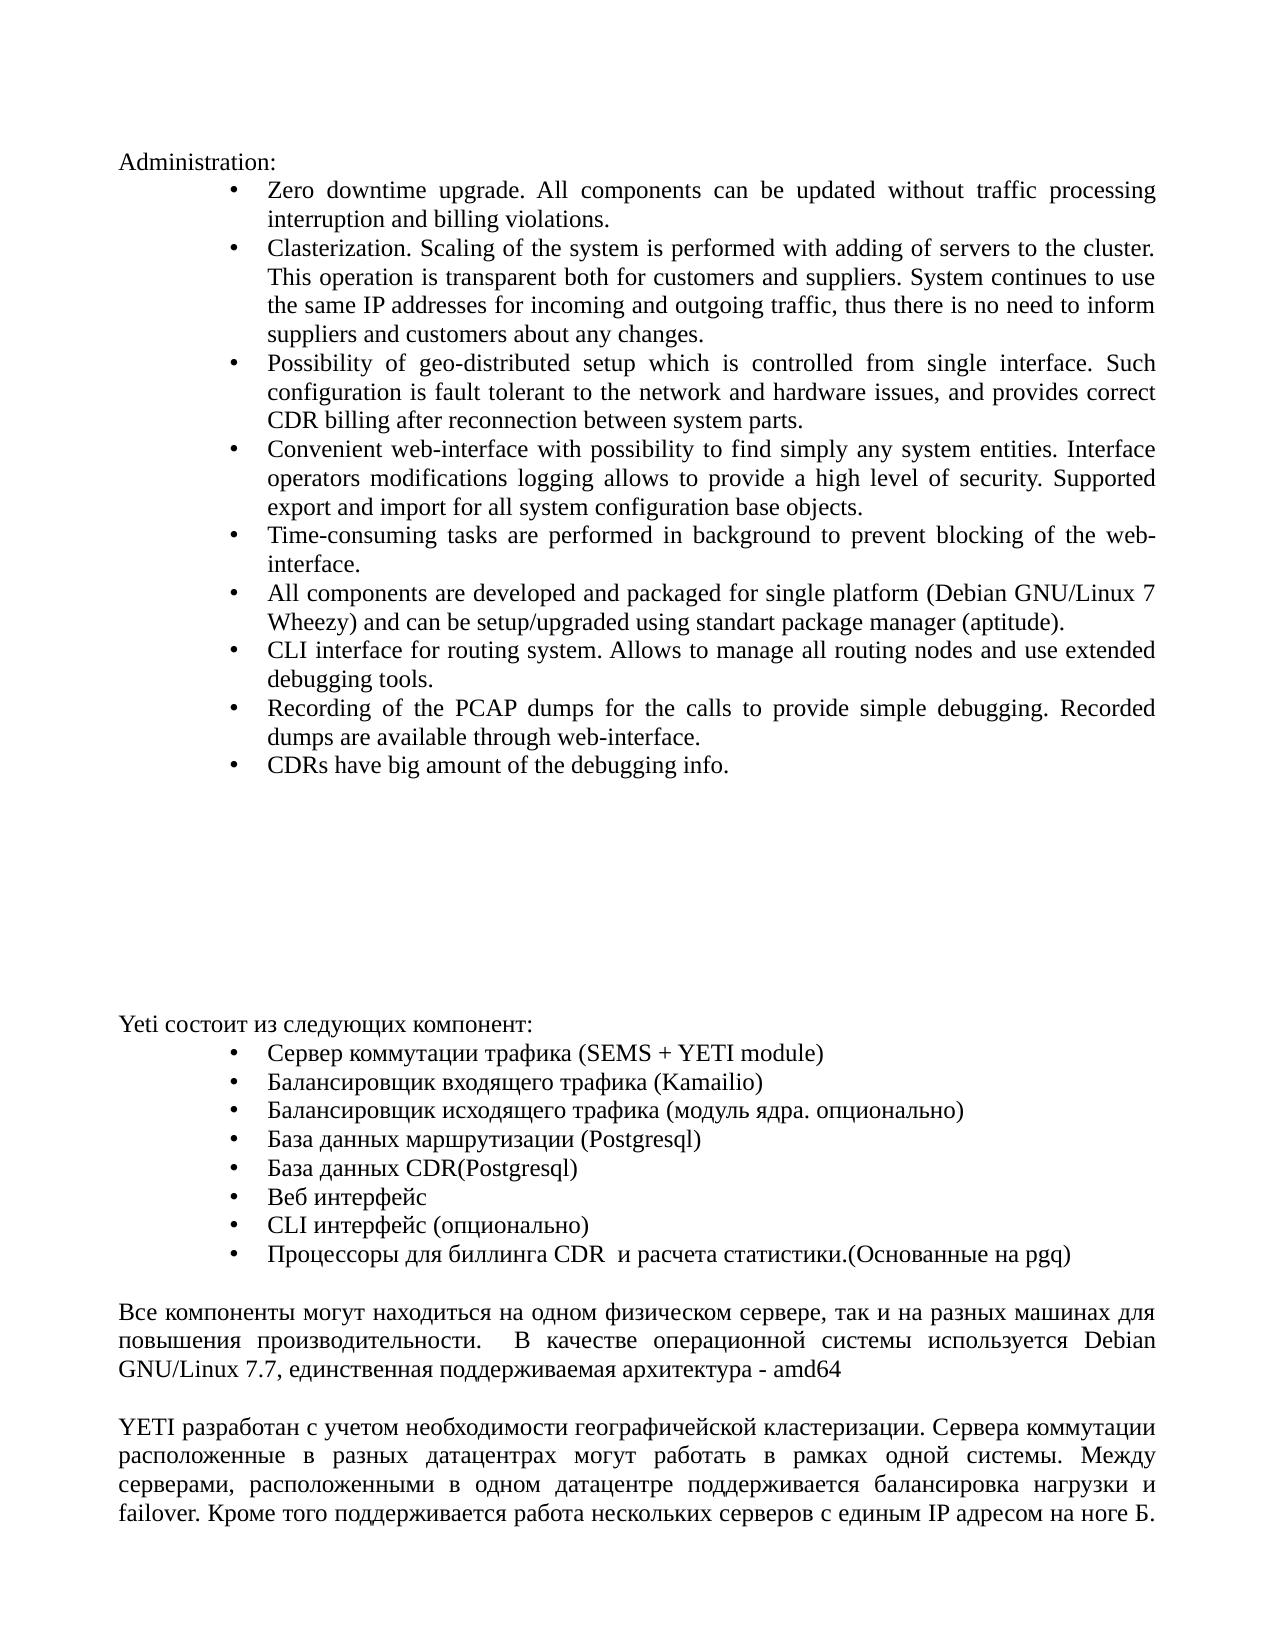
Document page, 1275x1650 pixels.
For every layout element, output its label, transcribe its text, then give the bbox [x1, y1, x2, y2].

list Convenient web-interface with possibility to find simply any system entities. Interface operators modifications logging allows to provide a high level of security. Supported export and import for all system configuration base objects. [229, 434, 1157, 521]
list Балансировщик входящего трафика (Kamailio) [229, 1067, 1157, 1096]
list Recording of the PCAP dumps for the calls to provide simple debugging. Recorded dumps are available through web-interface. [229, 693, 1157, 751]
list CLI интерфейс (опционально) [229, 1211, 1157, 1239]
list CLI interface for routing system. Allows to manage all routing nodes and use extended debugging tools. [229, 636, 1157, 693]
text Yeti состоит из следующих компонент: [118, 1009, 1157, 1038]
text Administration: [118, 147, 1157, 176]
list All components are developed and packaged for single platform (Debian GNU/Linux 7 Wheezy) and can be setup/upgraded using standart package manager (aptitude). [229, 578, 1157, 636]
list Процессоры для биллинга CDR и расчета статистики.(Основанные на pgq) [229, 1239, 1157, 1268]
list Zero downtime upgrade. All components can be updated without traffic processing interruption and billing violations. [229, 176, 1157, 233]
list Сервер коммутации трафика (SEMS + YETI module) [229, 1038, 1157, 1067]
text YETI разработан с учетом необходимости географичейской кластеризации. Сервера коммутации расположенные в разных датацентрах могут работать в рамках одной системы. Между серверами, расположенными в одном датацентре поддерживается балансировка нагрузки и failover. Кроме того поддерживается работа нескольких серверов с единым IP адресом на ноге Б. [118, 1412, 1157, 1527]
list Clasterization. Scaling of the system is performed with adding of servers to the cluster. This operation is transparent both for customers and suppliers. System continues to use the same IP addresses for incoming and outgoing traffic, thus there is no need to inform suppliers and customers about any changes. [229, 233, 1157, 348]
list База данных CDR(Postgresql) [229, 1153, 1157, 1182]
list Балансировщик исходящего трафика (модуль ядра. опционально) [229, 1096, 1157, 1124]
list Time-consuming tasks are performed in background to prevent blocking of the web-interface. [229, 521, 1157, 578]
list Possibility of geo-distributed setup which is controlled from single interface. Such configuration is fault tolerant to the network and hardware issues, and provides correct CDR billing after reconnection between system parts. [229, 348, 1157, 434]
list CDRs have big amount of the debugging info. [229, 751, 1157, 779]
list Веб интерфейс [229, 1182, 1157, 1211]
list База данных маршрутизации (Postgresql) [229, 1124, 1157, 1153]
text Все компоненты могут находиться на одном физическом сервере, так и на разных машинах для повышения производительности. В качестве операционной системы используется Debian GNU/Linux 7.7, единственная поддерживаемая архитектура - amd64 [118, 1297, 1157, 1383]
